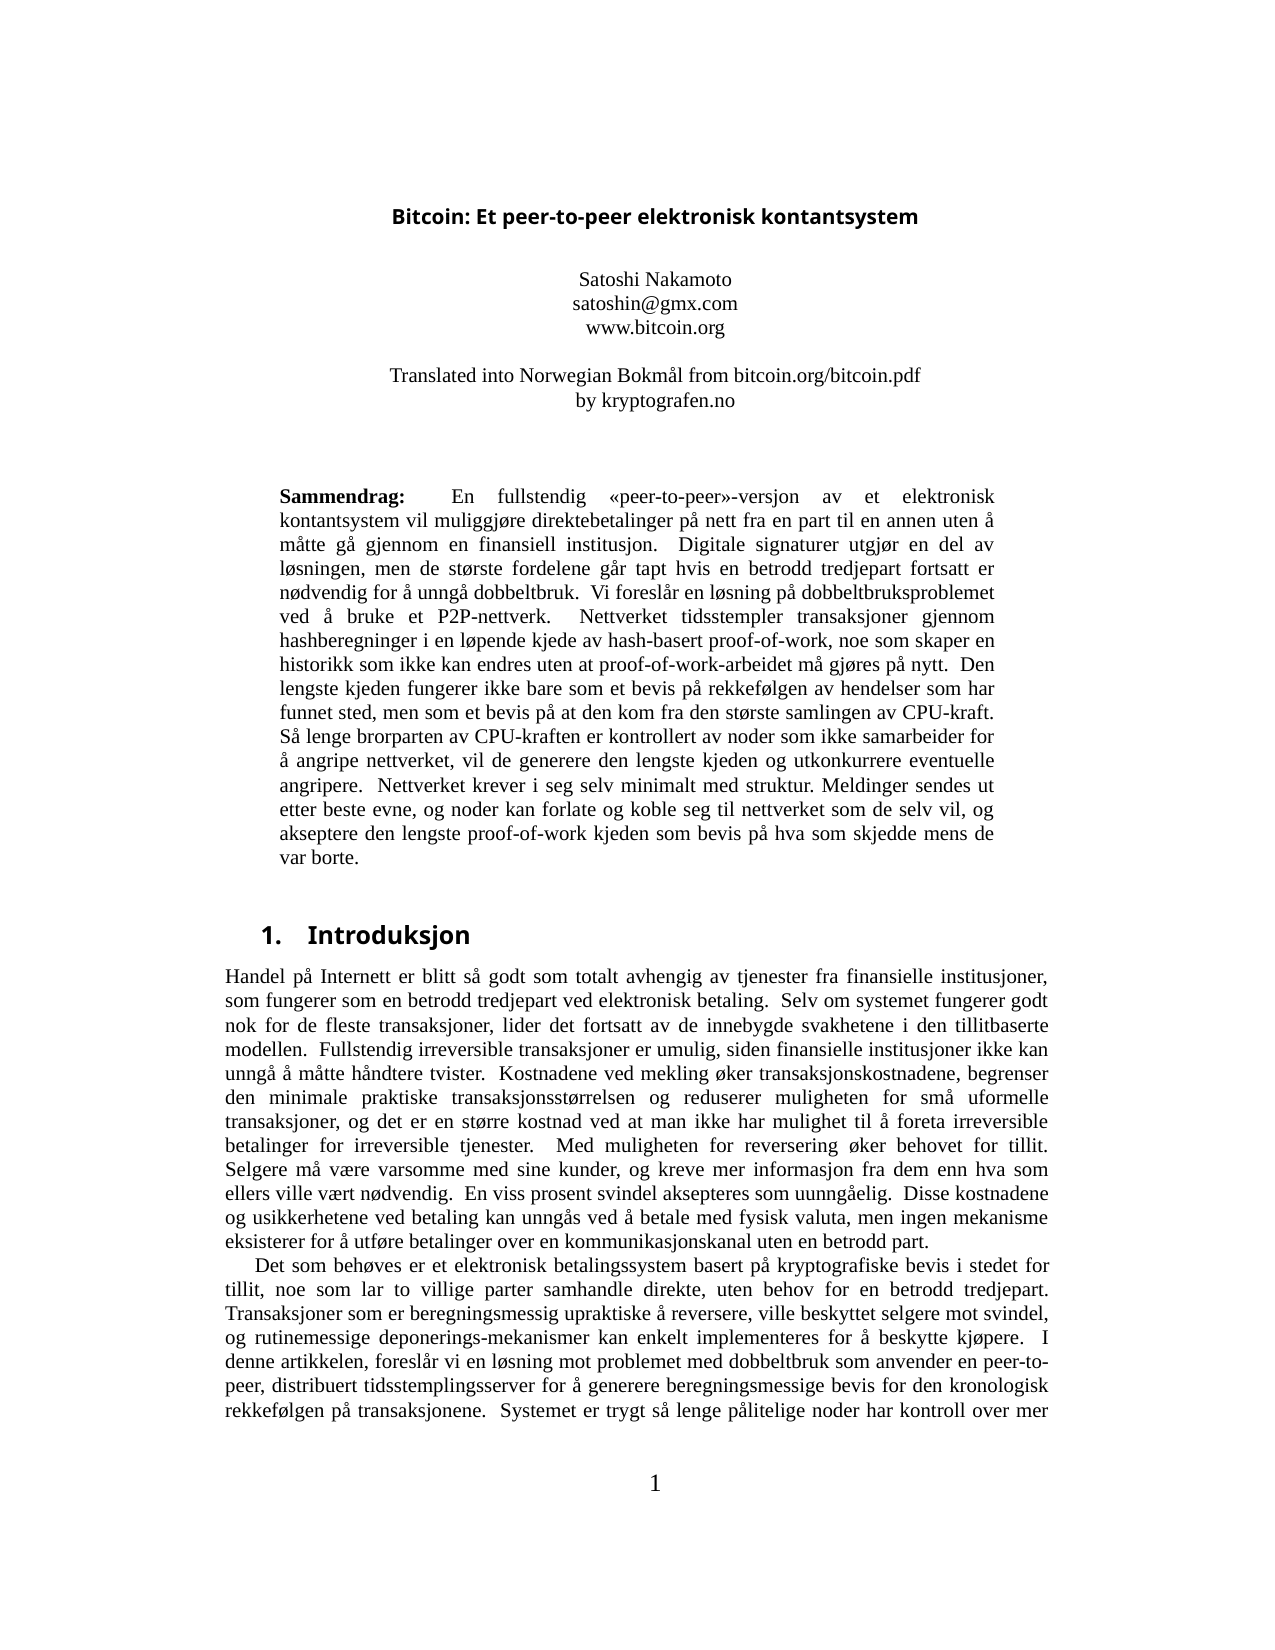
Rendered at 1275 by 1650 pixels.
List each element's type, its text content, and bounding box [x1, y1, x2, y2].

subtitle 1. Introduksjon [260, 918, 1050, 952]
subtitle Bitcoin: Et peer-to-peer elektronisk kontantsystem [260, 202, 1050, 231]
text www.bitcoin.org [260, 315, 1050, 339]
text Handel på Internett er blitt så godt som totalt avhengig av tjenester fra finansielle institusjoner, som fungerer som en betrodd tredjepart ved elektronisk betaling. Selv om systemet fungerer godt nok for de fleste transaksjoner, lider det fortsatt av de innebygde svakhetene i den tillitbaserte modellen. Fullstendig irreversible transaksjoner er umulig, siden finansielle institusjoner ikke kan unngå å måtte håndtere tvister. Kostnadene ved mekling øker transaksjonskostnadene, begrenser den minimale praktiske transaksjonsstørrelsen og reduserer muligheten for små uformelle transaksjoner, og det er en større kostnad ved at man ikke har mulighet til å foreta irreversible betalinger for irreversible tjenester. Med muligheten for reversering øker behovet for tillit. Selgere må være varsomme med sine kunder, og kreve mer informasjon fra dem enn hva som ellers ville vært nødvendig. En viss prosent svindel aksepteres som uunngåelig. Disse kostnadene og usikkerhetene ved betaling kan unngås ved å betale med fysisk valuta, men ingen mekanisme eksisterer for å utføre betalinger over en kommunikasjonskanal uten en betrodd part. [225, 964, 1050, 1253]
text satoshin@gmx.com [260, 291, 1050, 315]
text Satoshi Nakamoto [260, 267, 1050, 291]
text Sammendrag: En fullstendig «peer-to-peer»-versjon av et elektronisk kontantsystem vil muliggjøre direktebetalinger på nett fra en part til en annen uten å måtte gå gjennom en finansiell institusjon. Digitale signaturer utgjør en del av løsningen, men de største fordelene går tapt hvis en betrodd tredjepart fortsatt er nødvendig for å unngå dobbeltbruk. Vi foreslår en løsning på dobbeltbruksproblemet ved å bruke et P2P-nettverk. Nettverket tidsstempler transaksjoner gjennom hashberegninger i en løpende kjede av hash-basert proof-of-work, noe som skaper en historikk som ikke kan endres uten at proof-of-work-arbeidet må gjøres på nytt. Den lengste kjeden fungerer ikke bare som et bevis på rekkefølgen av hendelser som har funnet sted, men som et bevis på at den kom fra den største samlingen av CPU-kraft. Så lenge brorparten av CPU-kraften er kontrollert av noder som ikke samarbeider for å angripe nettverket, vil de generere den lengste kjeden og utkonkurrere eventuelle angripere. Nettverket krever i seg selv minimalt med struktur. Meldinger sendes ut etter beste evne, og noder kan forlate og koble seg til nettverket som de selv vil, og akseptere den lengste proof-of-work kjeden som bevis på hva som skjedde mens de var borte. [279, 484, 996, 869]
text Translated into Norwegian Bokmål from bitcoin.org/bitcoin.pdf [260, 363, 1050, 387]
text by kryptografen.no [260, 387, 1050, 412]
text Det som behøves er et elektronisk betalingssystem basert på kryptografiske bevis i stedet for tillit, noe som lar to villige parter samhandle direkte, uten behov for en betrodd tredjepart. Transaksjoner som er beregningsmessig upraktiske å reversere, ville beskyttet selgere mot svindel, og rutinemessige deponerings-mekanismer kan enkelt implementeres for å beskytte kjøpere. I denne artikkelen, foreslår vi en løsning mot problemet med dobbeltbruk som anvender en peer-to-peer, distribuert tidsstemplingsserver for å generere beregningsmessige bevis for den kronologisk rekkefølgen på transaksjonene. Systemet er trygt så lenge pålitelige noder har kontroll over mer [225, 1253, 1050, 1422]
